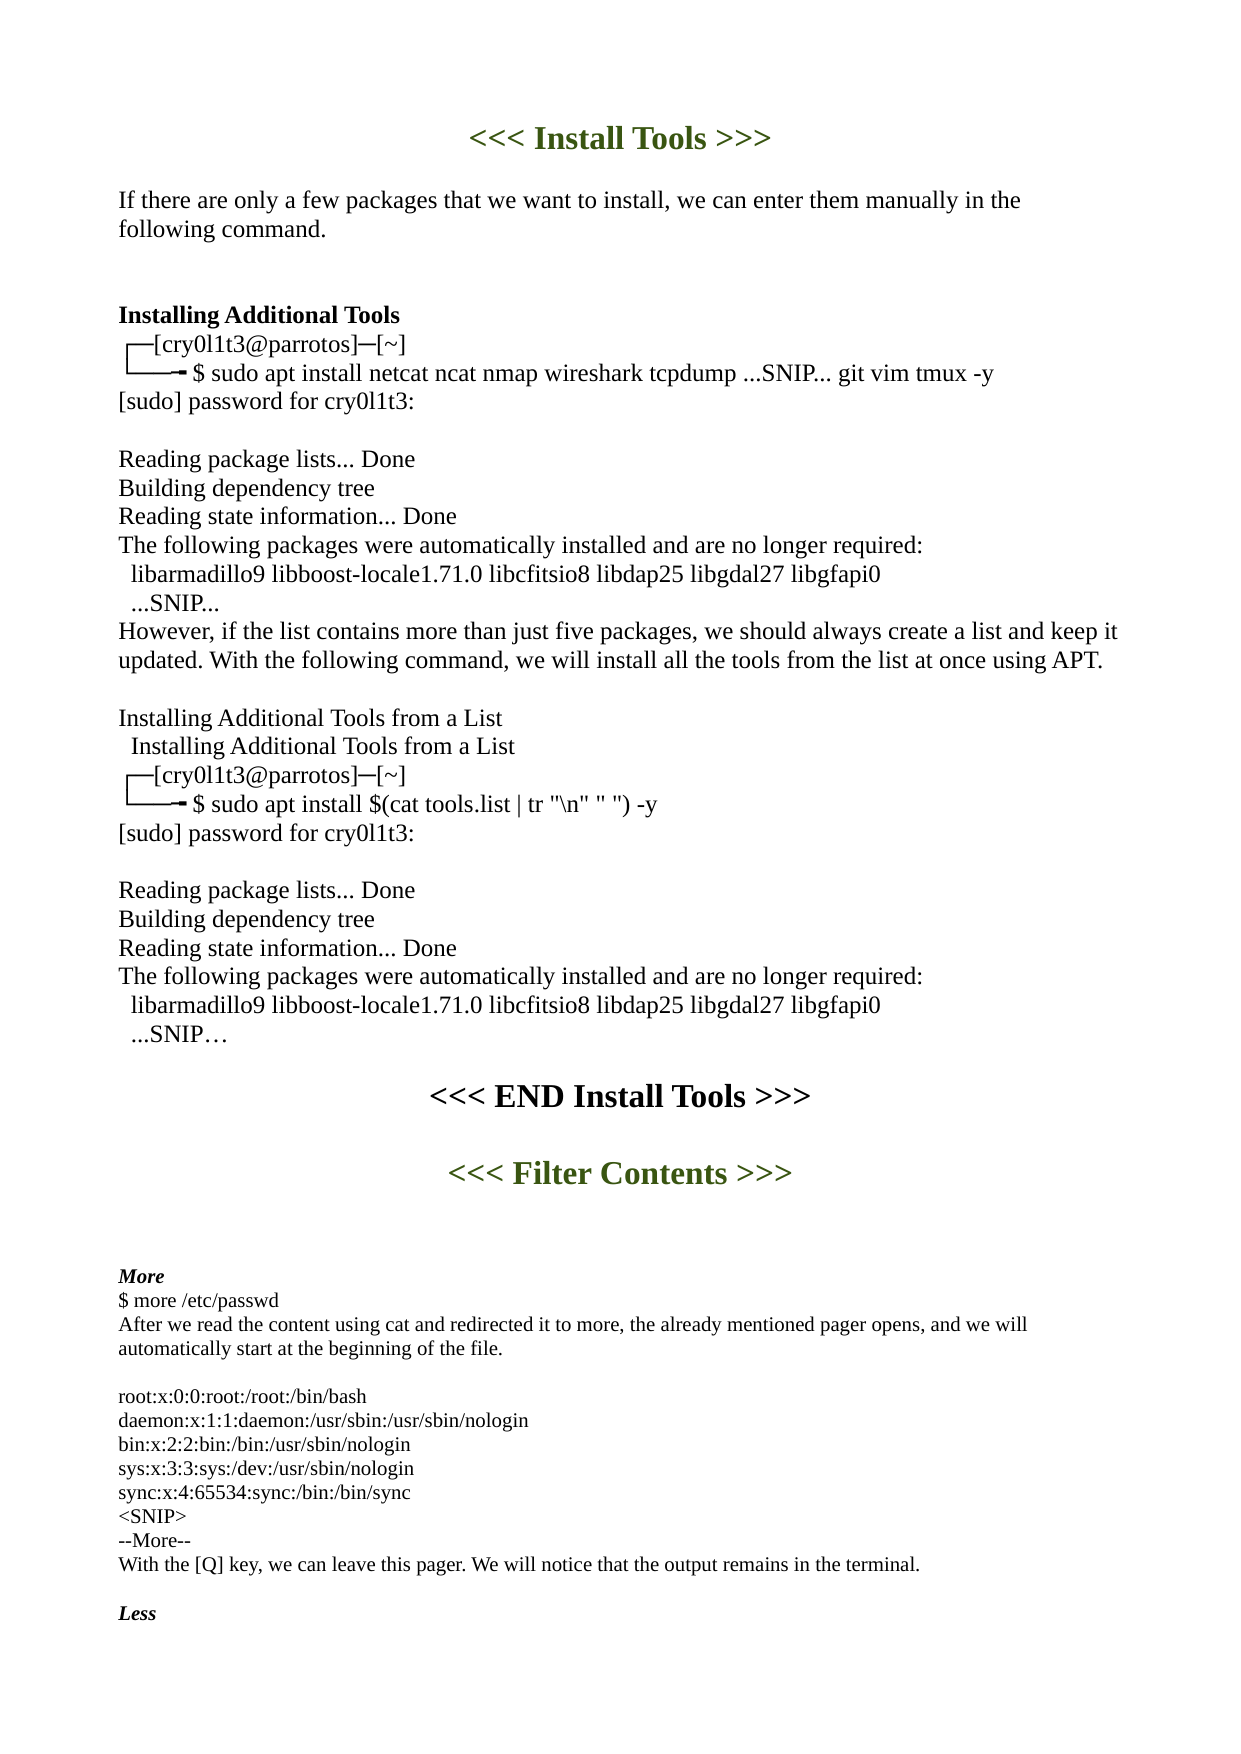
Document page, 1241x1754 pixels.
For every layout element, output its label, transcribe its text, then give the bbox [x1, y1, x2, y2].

text Building dependency tree [118, 473, 1122, 501]
text └──╼ $ sudo apt install netcat ncat nmap wireshark tcpdump ...SNIP... git vim tmux -y [118, 358, 1122, 386]
text Building dependency tree [118, 904, 1122, 933]
text [sudo] password for cry0l1t3: [118, 818, 1122, 846]
text Reading package lists... Done [118, 444, 1122, 473]
text ...SNIP… [118, 1019, 1122, 1048]
text If there are only a few packages that we want to install, we can enter them manually in the following command. [118, 185, 1122, 243]
text daemon:x:1:1:daemon:/usr/sbin:/usr/sbin/nologin [118, 1408, 1122, 1432]
text ...SNIP... [118, 588, 1122, 616]
text Installing Additional Tools from a List [118, 731, 1122, 760]
text $ more /etc/passwd [118, 1288, 1122, 1312]
text With the [Q] key, we can leave this pager. We will notice that the output remains in the terminal. [118, 1552, 1122, 1576]
text More [118, 1264, 1122, 1288]
text bin:x:2:2:bin:/bin:/usr/sbin/nologin [118, 1432, 1122, 1456]
text The following packages were automatically installed and are no longer required: [118, 530, 1122, 559]
text Less [118, 1601, 1122, 1624]
text └──╼ $ sudo apt install $(cat tools.list | tr "\n" " ") -y [118, 789, 1122, 818]
text [sudo] password for cry0l1t3: [118, 386, 1122, 415]
text ┌─[cry0l1t3@parrotos]─[~] [118, 329, 1122, 358]
text Reading package lists... Done [118, 875, 1122, 904]
text The following packages were automatically installed and are no longer required: [118, 961, 1122, 990]
text Reading state information... Done [118, 501, 1122, 530]
text libarmadillo9 libboost-locale1.71.0 libcfitsio8 libdap25 libgdal27 libgfapi0 [118, 559, 1122, 588]
text After we read the content using cat and redirected it to more, the already mentioned pager opens, and we will automatically start at the beginning of the file. [118, 1312, 1122, 1360]
text --More-- [118, 1528, 1122, 1552]
text However, if the list contains more than just five packages, we should always create a list and keep it updated. With the following command, we will install all the tools from the list at once using APT. [118, 616, 1122, 674]
text sync:x:4:65534:sync:/bin:/bin/sync [118, 1480, 1122, 1504]
text <SNIP> [118, 1504, 1122, 1528]
text <<< Install Tools >>> [118, 118, 1122, 156]
text Installing Additional Tools [118, 300, 1122, 329]
text libarmadillo9 libboost-locale1.71.0 libcfitsio8 libdap25 libgdal27 libgfapi0 [118, 990, 1122, 1019]
text Installing Additional Tools from a List [118, 703, 1122, 731]
text <<< END Install Tools >>> [118, 1076, 1122, 1115]
text sys:x:3:3:sys:/dev:/usr/sbin/nologin [118, 1456, 1122, 1480]
text Reading state information... Done [118, 933, 1122, 961]
text root:x:0:0:root:/root:/bin/bash [118, 1384, 1122, 1408]
text <<< Filter Contents >>> [118, 1153, 1122, 1191]
text ┌─[cry0l1t3@parrotos]─[~] [118, 760, 1122, 789]
